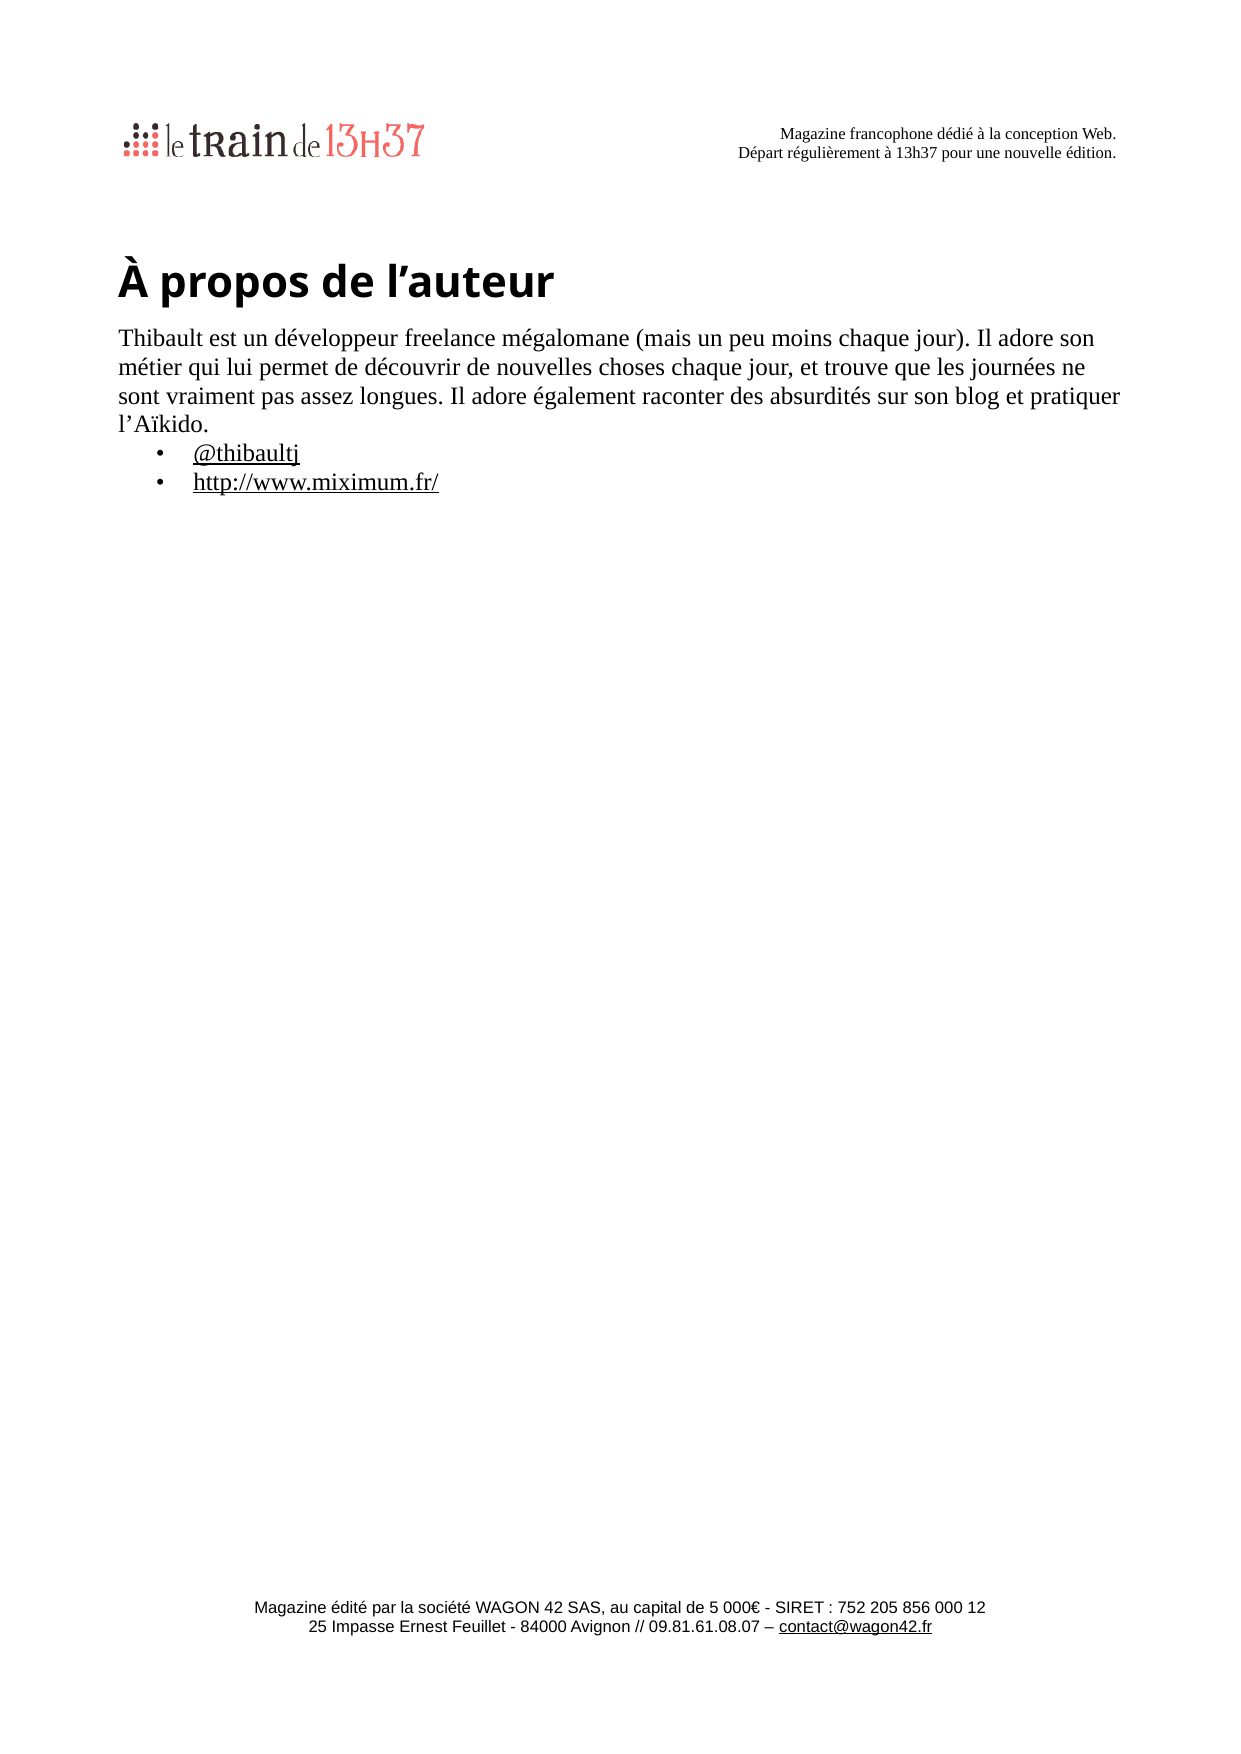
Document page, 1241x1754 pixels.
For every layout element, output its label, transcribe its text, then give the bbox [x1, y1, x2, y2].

list http://www.miximum.fr/ [156, 467, 1122, 496]
subtitle À propos de l’auteur [118, 251, 1122, 311]
list @thibaultj [156, 438, 1122, 467]
text Thibault est un développeur freelance mégalomane (mais un peu moins chaque jour). Il adore son métier qui lui permet de découvrir de nouvelles choses chaque jour, et trouve que les journées ne sont vraiment pas assez longues. Il adore également raconter des absurdités sur son blog et pratiquer l’Aïkido. [118, 323, 1122, 438]
picture [123, 123, 425, 157]
